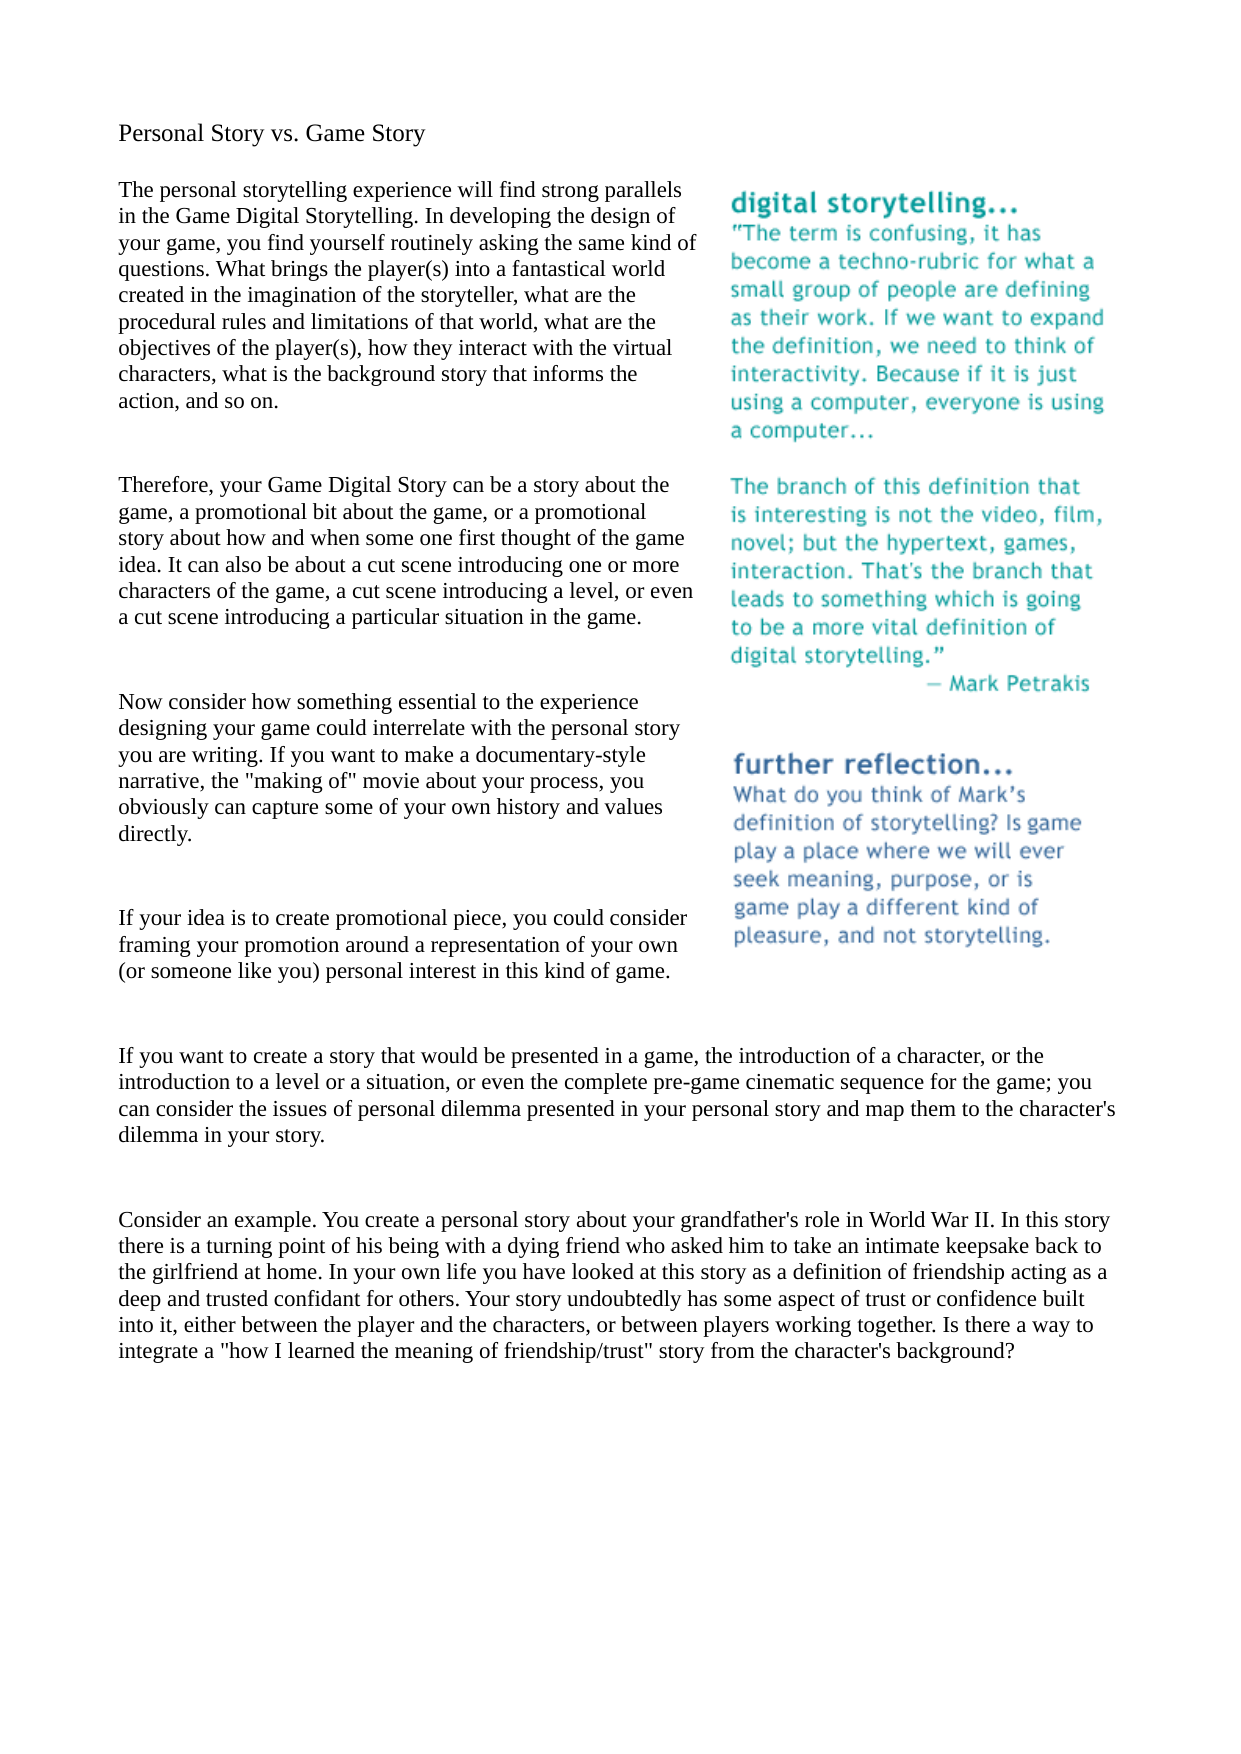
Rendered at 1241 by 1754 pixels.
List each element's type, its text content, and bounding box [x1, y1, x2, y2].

text Consider an example. You create a personal story about your grandfather's role in World War II. In this story there is a turning point of his being with a dying friend who asked him to take an intimate keepsake back to the girlfriend at home. In your own life you have looked at this story as a definition of friendship acting as a deep and trusted confidant for others. Your story undoubtedly has some aspect of trust or confidence built into it, either between the player and the characters, or between players working together. Is there a way to integrate a "how I learned the meaning of friendship/trust" story from the character's background? [118, 1206, 1122, 1364]
text The personal storytelling experience will find strong parallels in the Game Digital Storytelling. In developing the design of your game, you find yourself routinely asking the same kind of questions. What brings the player(s) into a fantastical world created in the imagination of the storyteller, what are the procedural rules and limitations of that world, what are the objectives of the player(s), how they interact with the virtual characters, what is the background story that informs the action, and so on. [118, 176, 715, 413]
text Now consider how something essential to the experience designing your game could interrelate with the personal story you are writing. If you want to make a documentary-style narrative, the "making of" movie about your process, you obviously can capture some of your own history and values directly. [118, 688, 715, 846]
text If your idea is to create promotional piece, you could consider framing your promotion around a representation of your own (or someone like you) personal interest in this kind of game. [118, 904, 1122, 983]
picture [715, 175, 1122, 957]
text Therefore, your Game Digital Story can be a story about the game, a promotional bit about the game, or a promotional story about how and when some one first thought of the game idea. It can also be about a cut scene introducing one or more characters of the game, a cut scene introducing a level, or even a cut scene introducing a particular situation in the game. [118, 472, 715, 630]
text If you want to create a story that would be presented in a game, the introduction of a character, or the introduction to a level or a situation, or even the complete pre-game cinematic sequence for the game; you can consider the issues of personal dilemma presented in your personal story and map them to the character's dilemma in your story. [118, 1042, 1122, 1147]
text Personal Story vs. Game Story [118, 118, 1122, 147]
